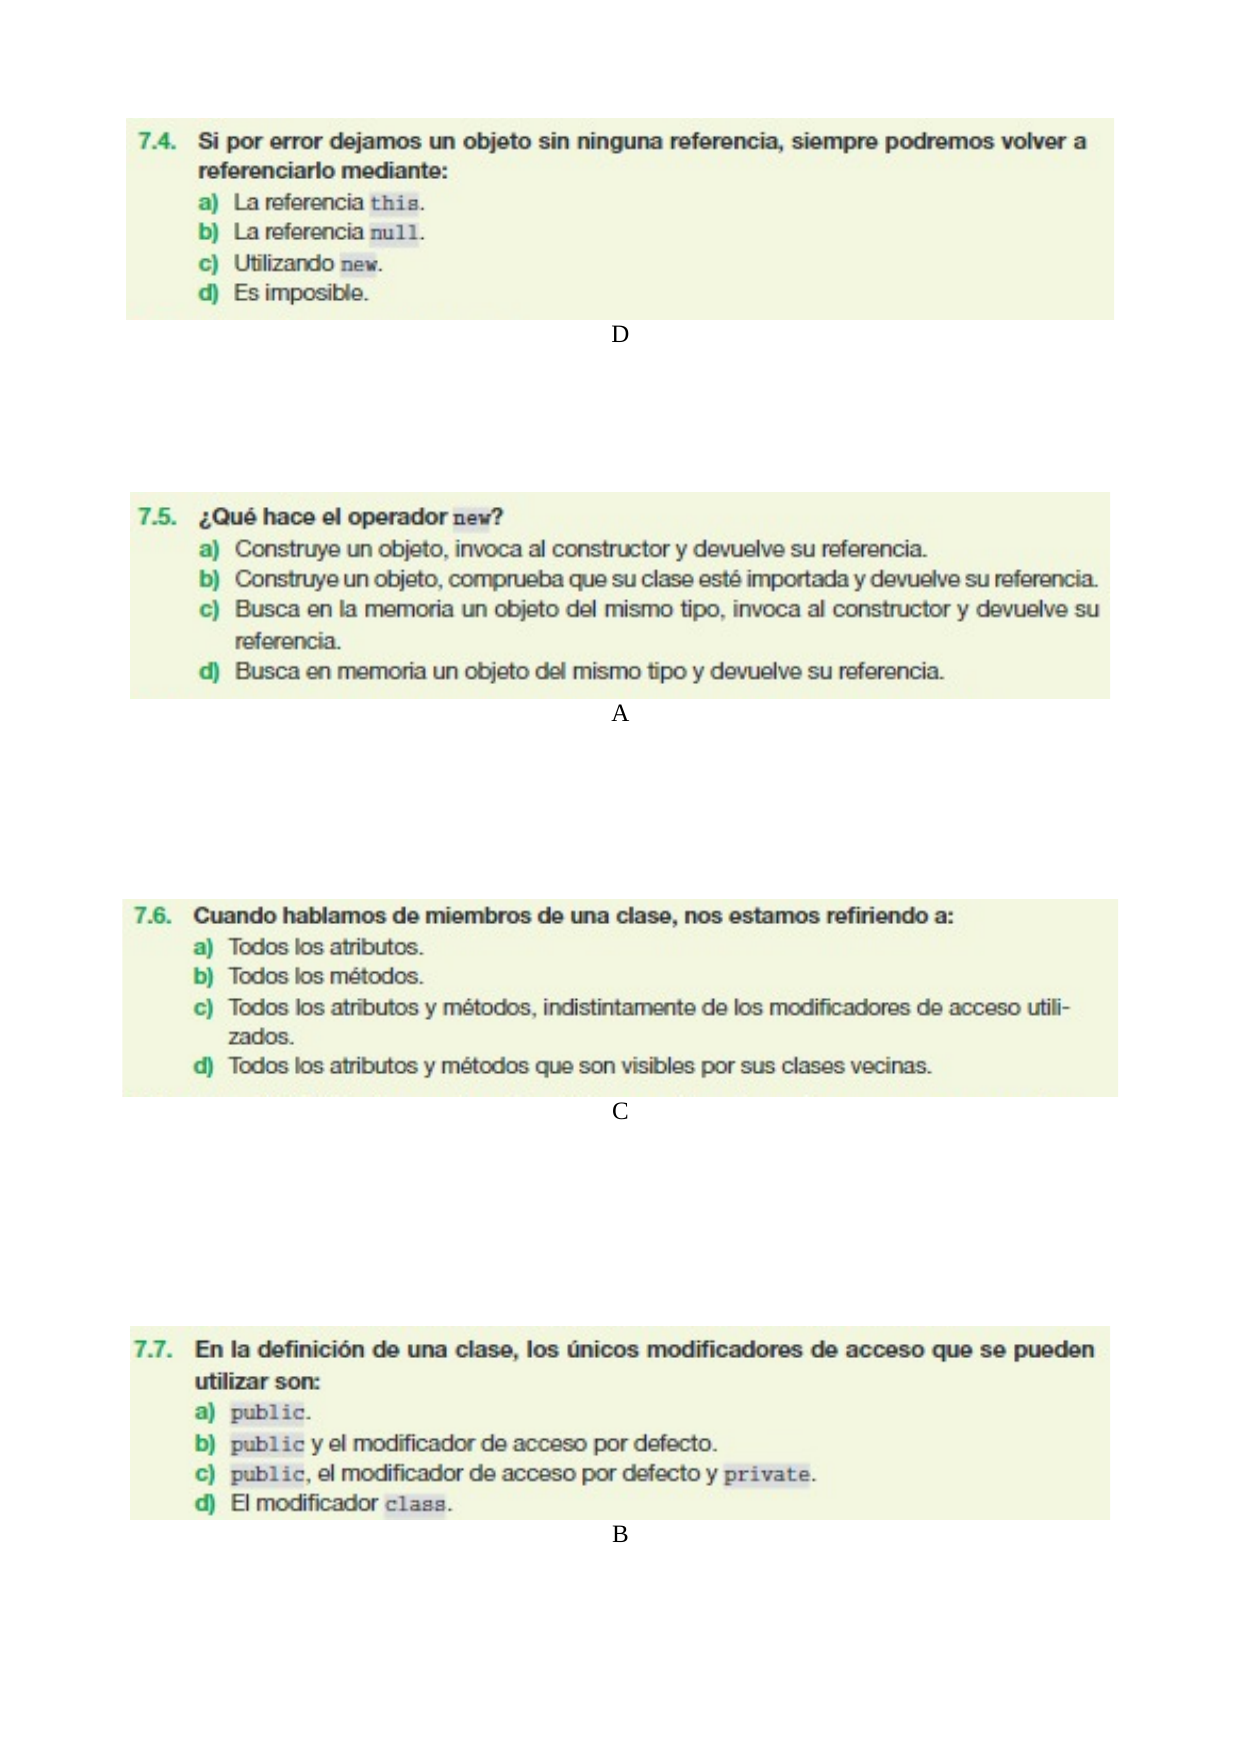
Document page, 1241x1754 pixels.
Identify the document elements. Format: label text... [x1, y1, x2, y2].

picture [130, 1326, 1111, 1520]
picture [126, 118, 1115, 320]
text B [118, 1326, 1122, 1548]
picture [130, 492, 1111, 699]
picture [122, 899, 1119, 1097]
text A [118, 492, 1122, 727]
text D [118, 118, 1122, 348]
text C [118, 899, 1122, 1125]
